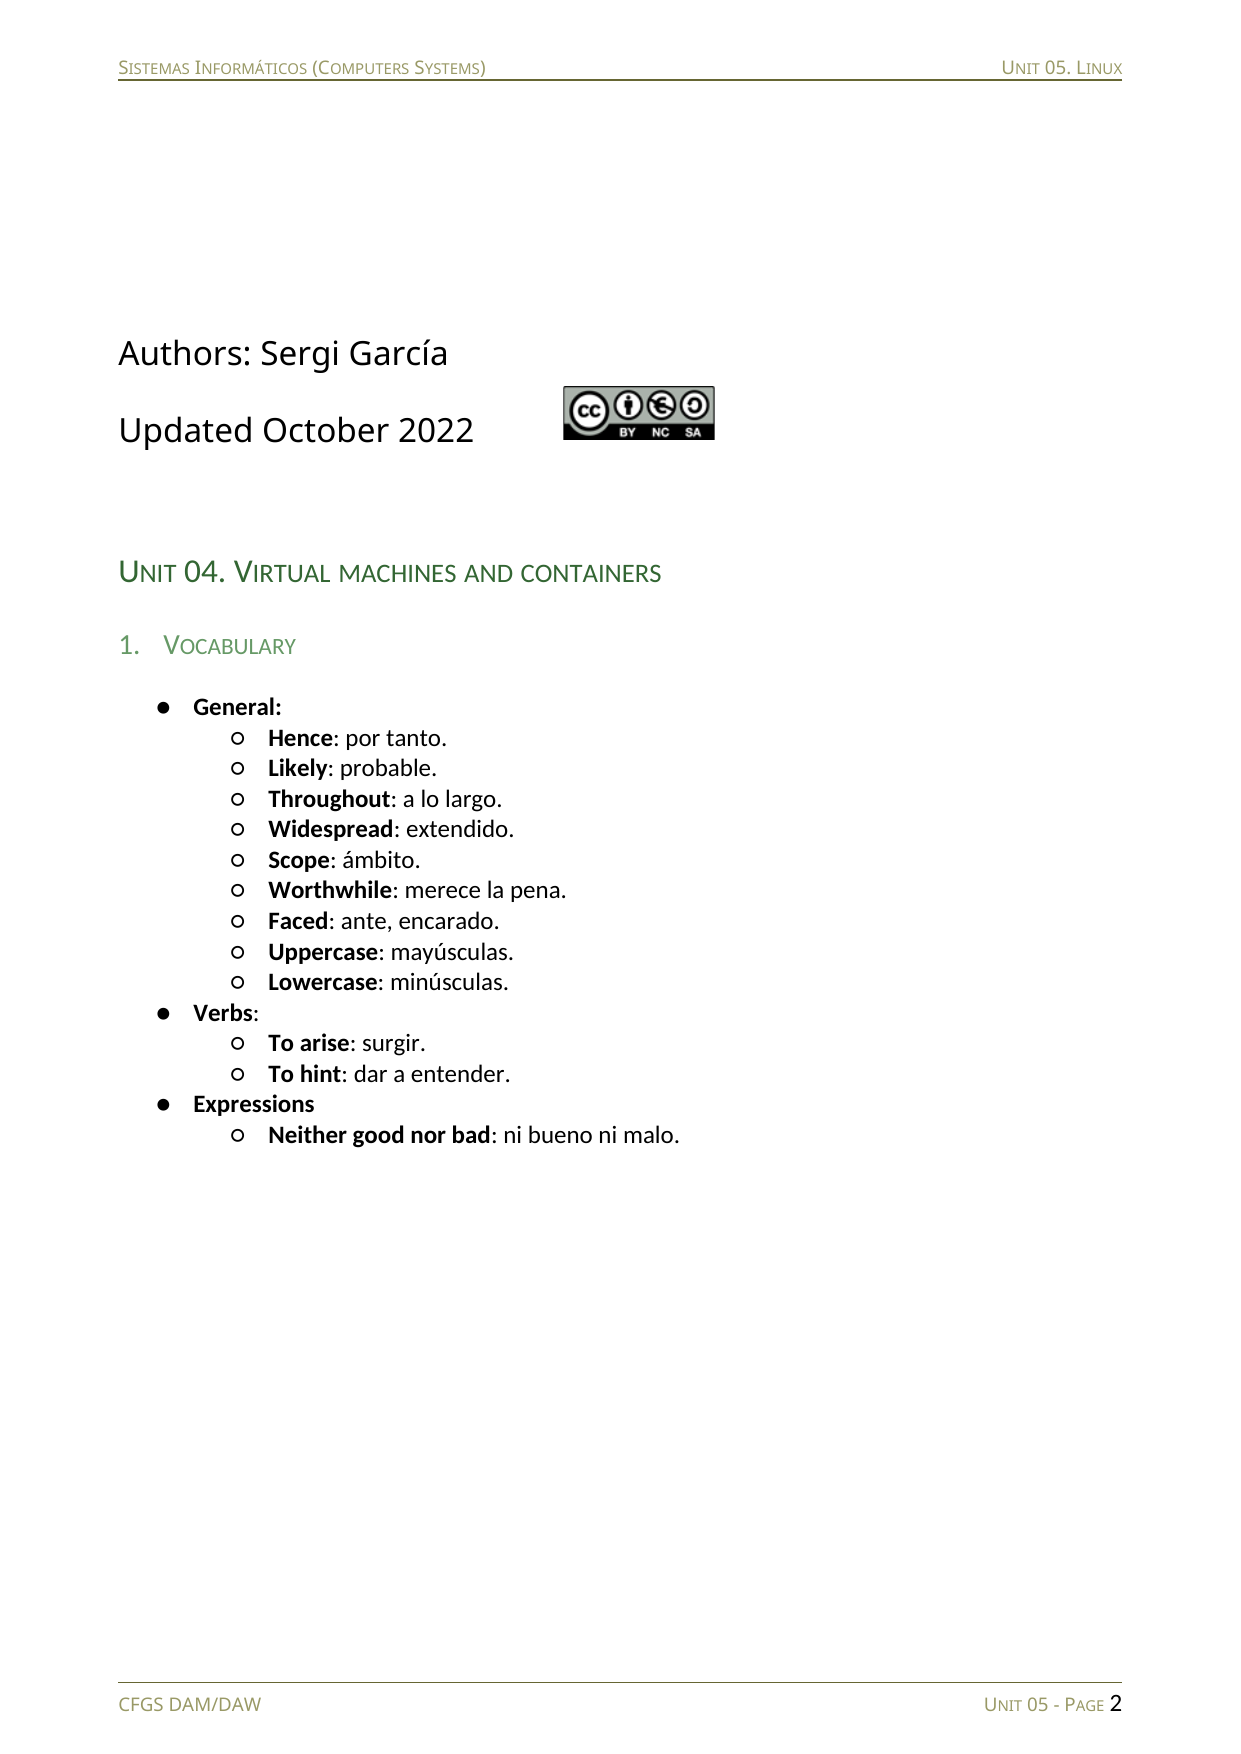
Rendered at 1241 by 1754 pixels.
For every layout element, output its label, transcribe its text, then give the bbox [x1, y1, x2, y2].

list Uppercase: mayúsculas. [231, 936, 1122, 966]
list To hint: dar a entender. [231, 1058, 1122, 1088]
text Authors: Sergi García [118, 329, 1122, 375]
list Widespread: extendido. [231, 813, 1122, 844]
text Updated October 2022 [118, 407, 1122, 453]
list Verbs: [156, 997, 1122, 1027]
list Likely: probable. [231, 752, 1122, 783]
subtitle Vocabulary [118, 626, 1122, 661]
list To arise: surgir. [231, 1027, 1122, 1058]
picture [563, 386, 715, 440]
list Worthwhile: merece la pena. [231, 874, 1122, 905]
text Unit 04. Virtual machines and containers [118, 550, 1122, 591]
list Neither good nor bad: ni bueno ni malo. [231, 1119, 1122, 1149]
list Throughout: a lo largo. [231, 783, 1122, 813]
list Hence: por tanto. [231, 722, 1122, 752]
list Lowercase: minúsculas. [231, 966, 1122, 997]
list Scope: ámbito. [231, 844, 1122, 874]
list Faced: ante, encarado. [231, 905, 1122, 936]
list Expressions [156, 1088, 1122, 1119]
list General: [156, 691, 1122, 722]
